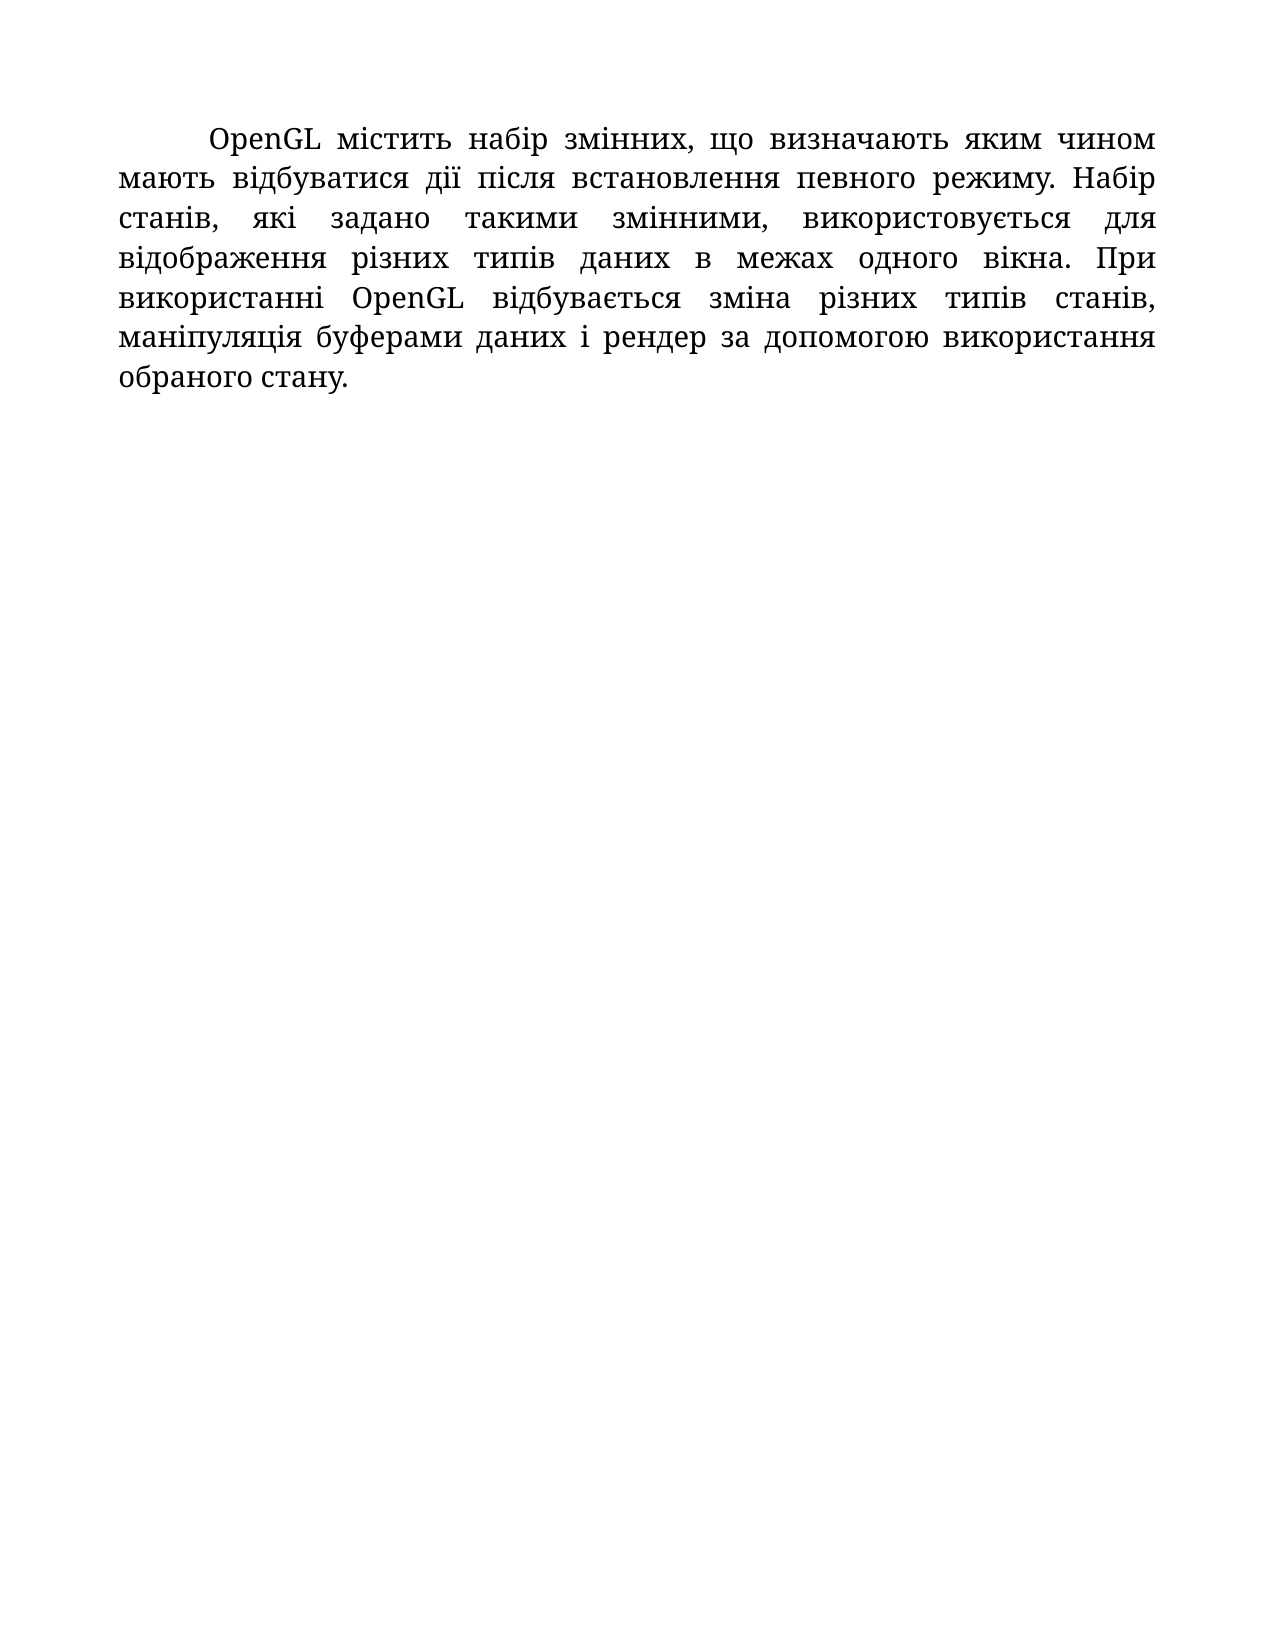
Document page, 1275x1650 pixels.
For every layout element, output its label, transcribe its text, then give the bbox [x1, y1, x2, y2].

text OpenGL містить набір змінних, що визначають яким чином мають відбуватися дії після встановлення певного режиму. Набір станів, які задано такими змінними, використовується для відображення різних типів даних в межах одного вікна. При використанні OpenGL відбувається зміна різних типів станів, маніпуляція буферами даних і рендер за допомогою використання обраного стану. [118, 118, 1157, 396]
